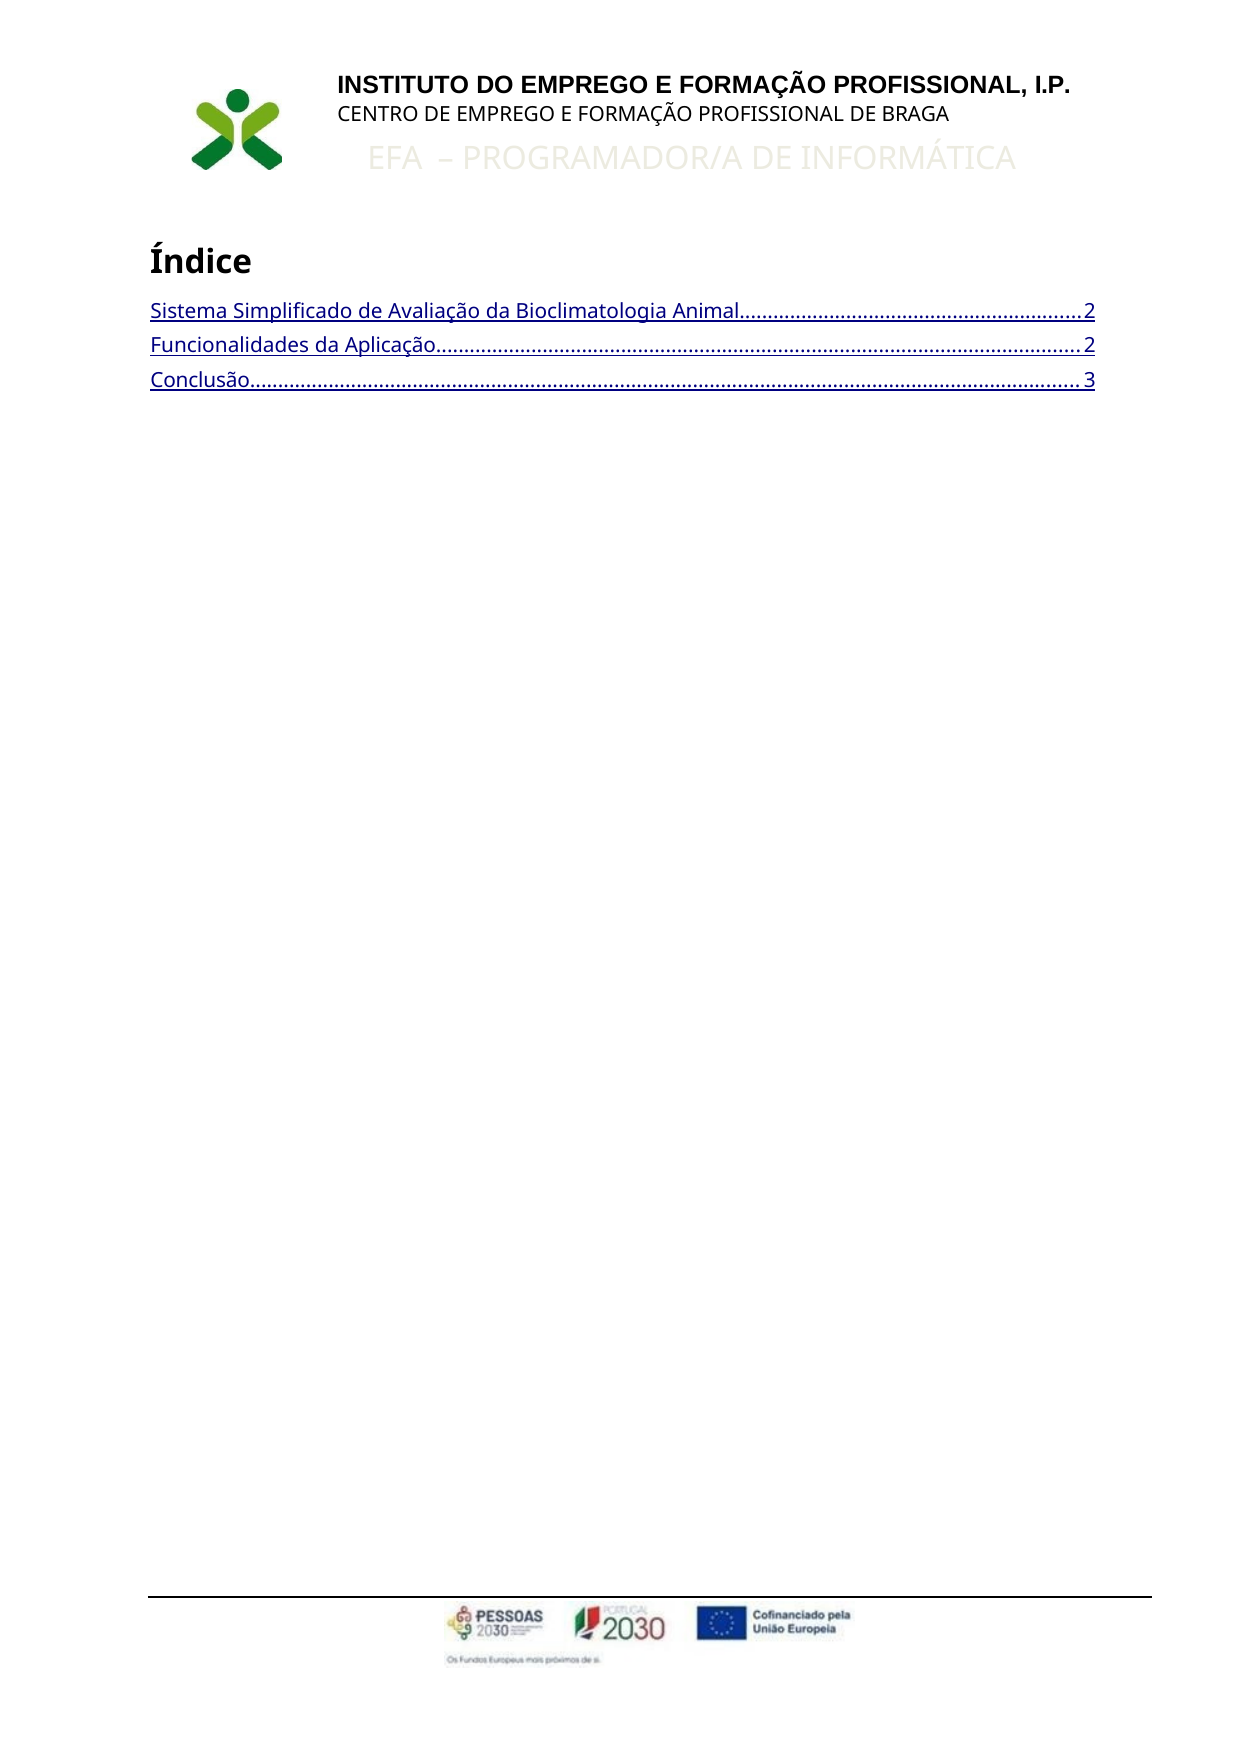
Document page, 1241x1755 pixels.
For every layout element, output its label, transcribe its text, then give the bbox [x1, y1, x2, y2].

text Sistema Simplificado de Avaliação da Bioclimatologia Animal 2 [150, 296, 1095, 320]
picture [191, 89, 282, 170]
text Conclusão 3 [150, 365, 1095, 389]
picture [444, 1601, 855, 1668]
text Funcionalidades da Aplicação 2 [150, 331, 1095, 355]
text Índice [150, 238, 1095, 283]
